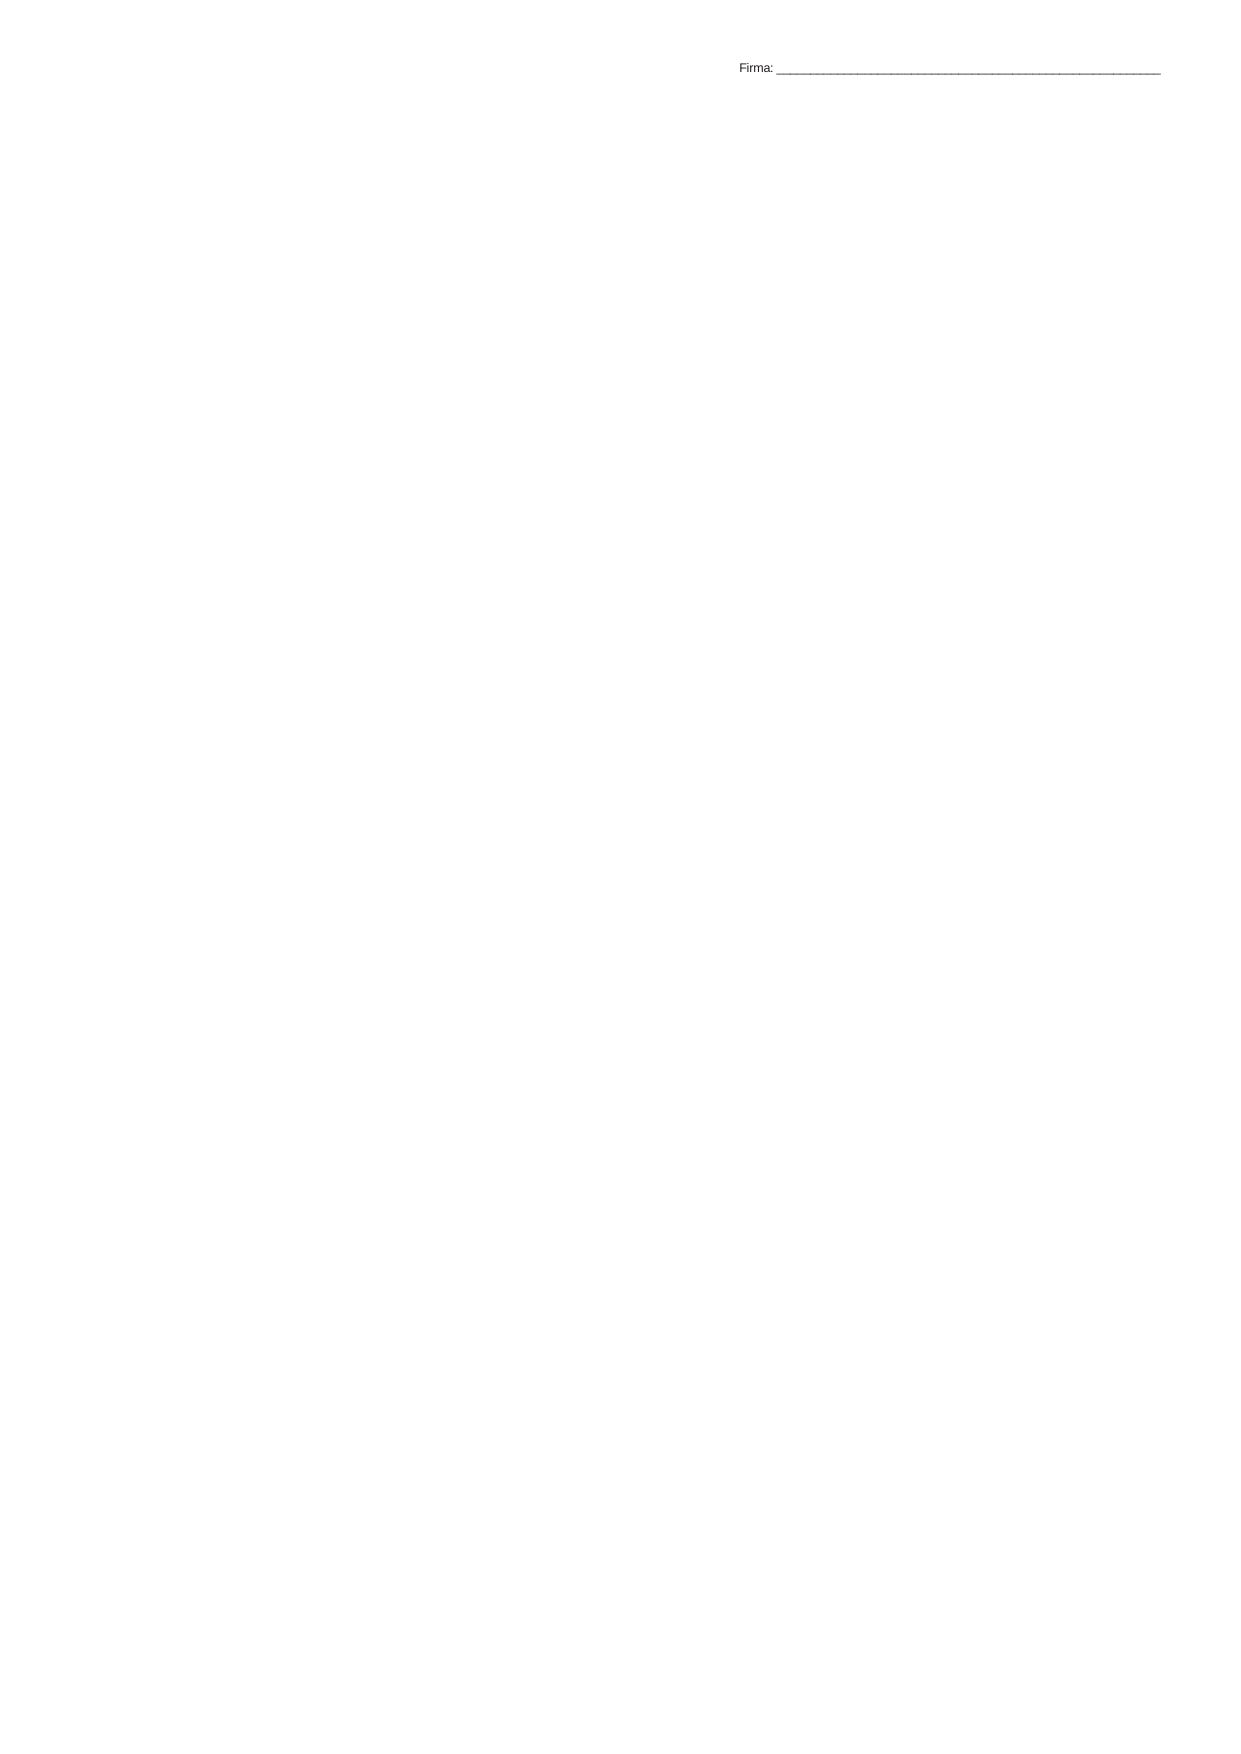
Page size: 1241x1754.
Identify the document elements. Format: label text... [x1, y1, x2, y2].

text Firma: _________________________________________________________ [64, 59, 1185, 76]
